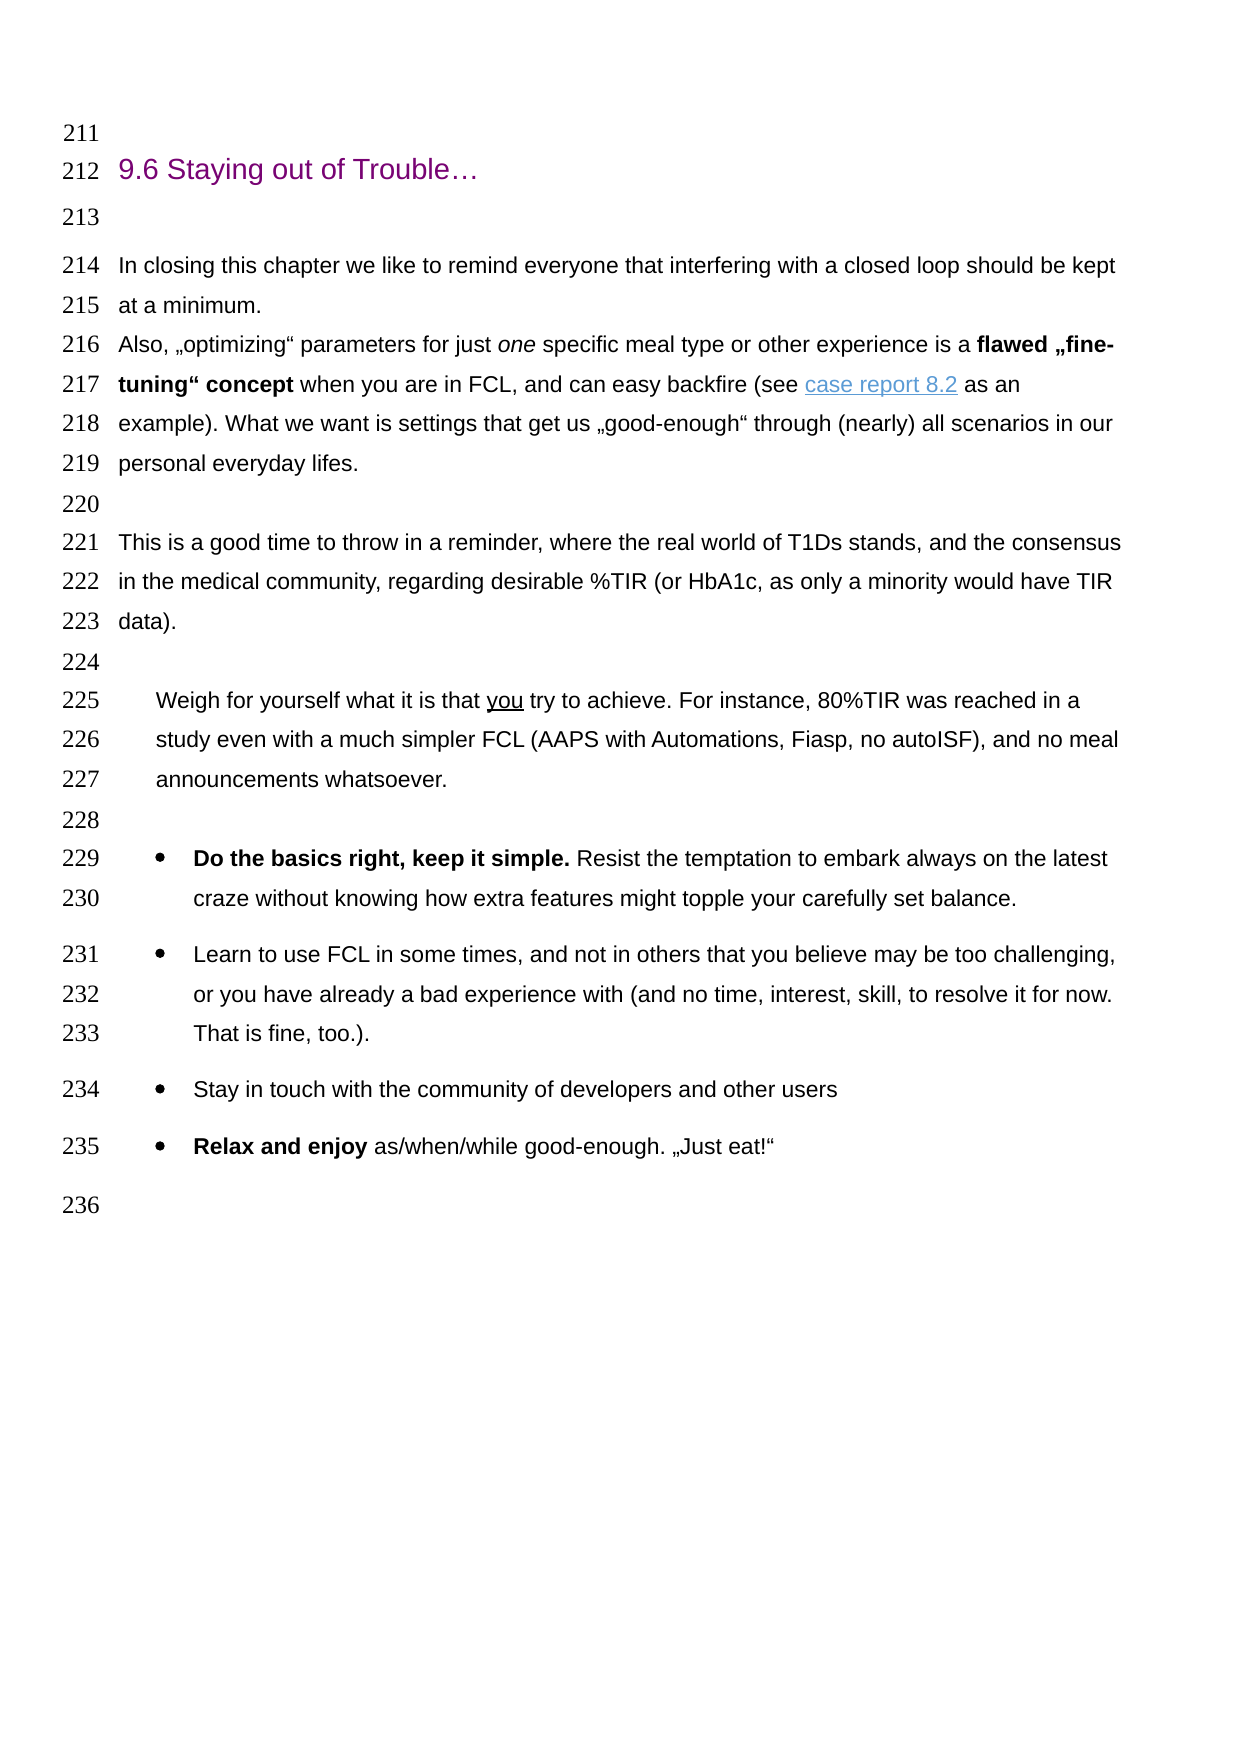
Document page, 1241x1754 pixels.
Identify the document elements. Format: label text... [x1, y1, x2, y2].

text 9.6 Staying out of Trouble… [118, 152, 1122, 185]
list Relax and enjoy as/when/while good-enough. „Just eat!“ [156, 1133, 1122, 1160]
list Learn to use FCL in some times, and not in others that you believe may be too challenging, or you have already a bad experience with (and no time, interest, skill, to resolve it for now. That is fine, too.). [156, 941, 1122, 1046]
text In closing this chapter we like to remind everyone that interfering with a closed loop should be kept at a minimum. [118, 252, 1122, 318]
text This is a good time to throw in a reminder, where the real world of T1Ds stands, and the consensus in the medical community, regarding desirable %TIR (or HbA1c, as only a minority would have TIR data). [118, 529, 1122, 634]
list Stay in touch with the community of developers and other users [156, 1076, 1122, 1103]
text Weigh for yourself what it is that you try to achieve. For instance, 80%TIR was reached in a study even with a much simpler FCL (AAPS with Automations, Fiasp, no autoISF), and no meal announcements whatsoever. [156, 687, 1122, 792]
list Do the basics right, keep it simple. Resist the temptation to embark always on the latest craze without knowing how extra features might topple your carefully set balance. [156, 844, 1122, 911]
text Also, „optimizing“ parameters for just one specific meal type or other experience is a flawed „fine-tuning“ concept when you are in FCL, and can easy backfire (see case report 8.2 as an example). What we want is settings that get us „good-enough“ through (nearly) all scenarios in our personal everyday lifes. [118, 331, 1122, 476]
